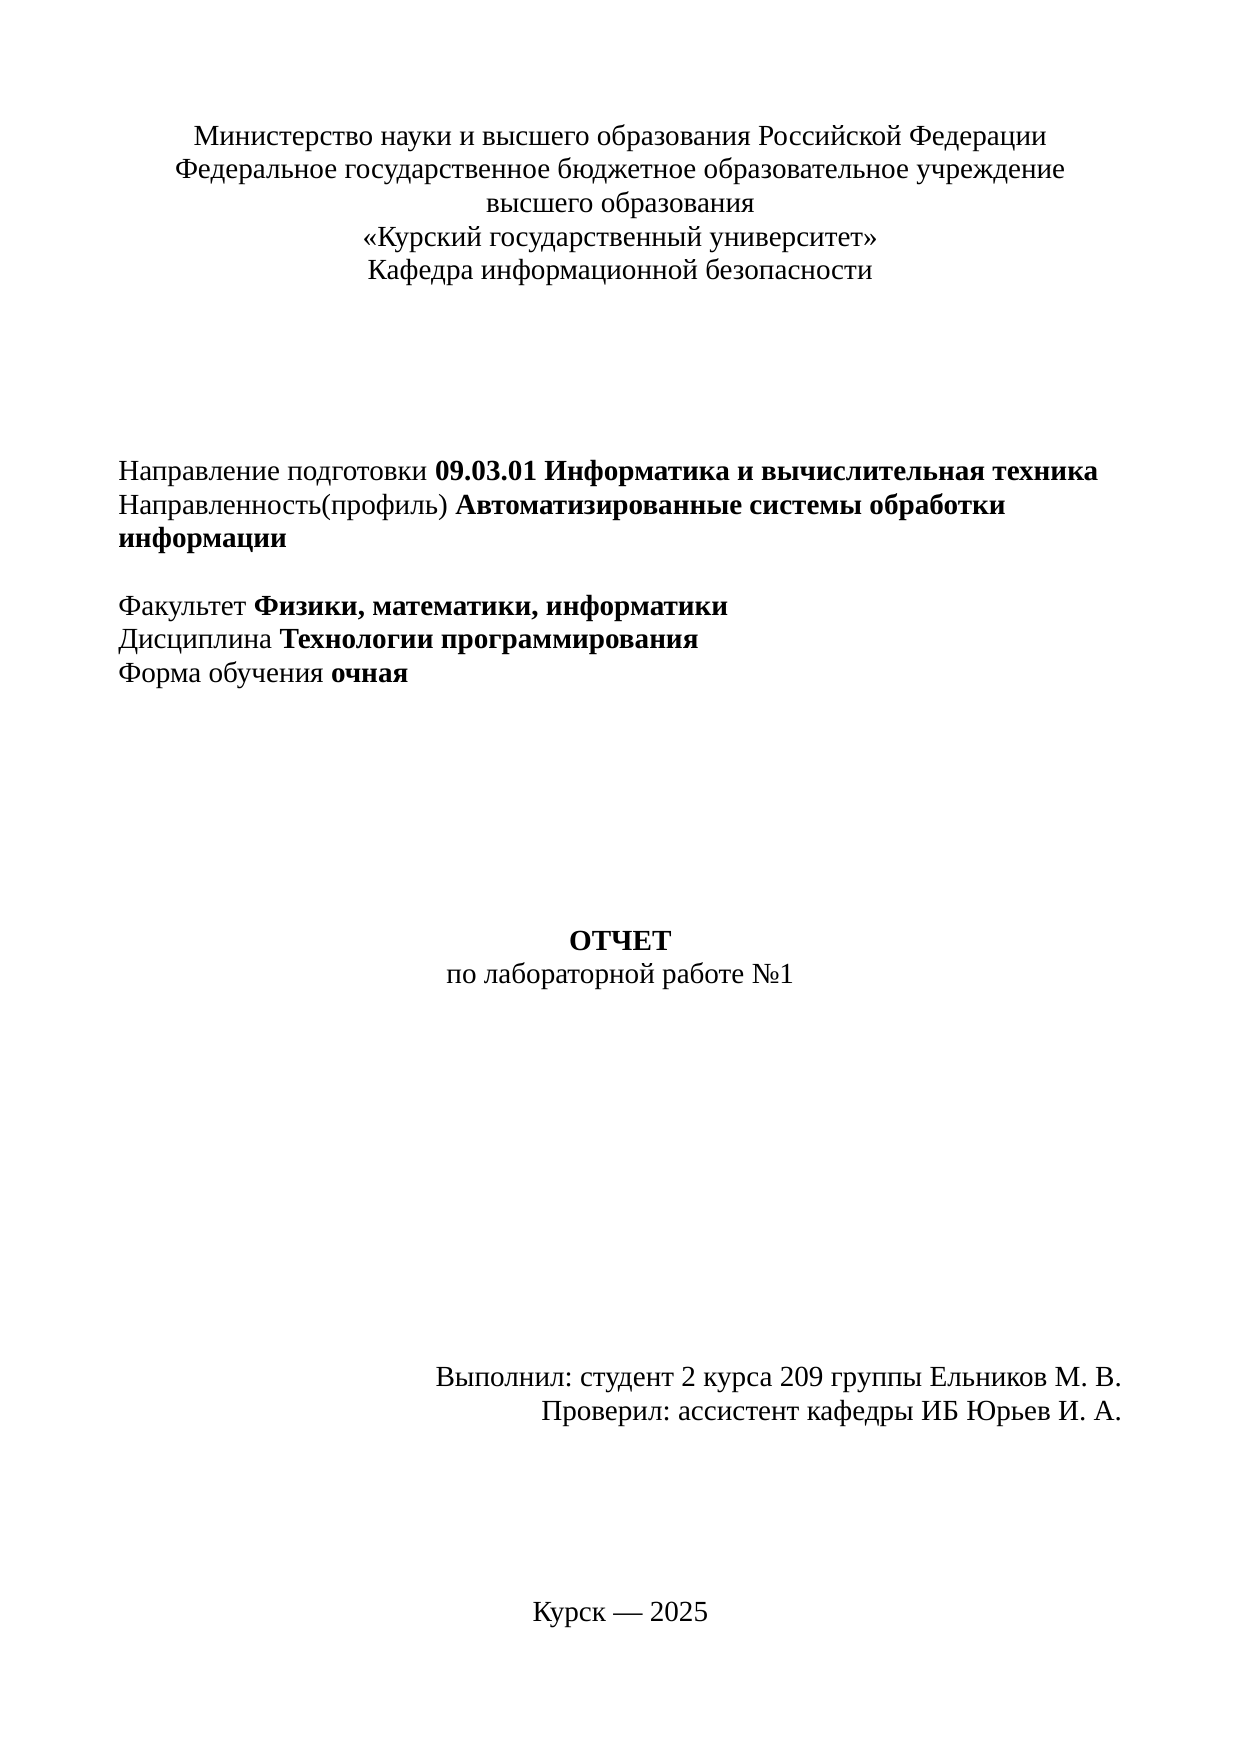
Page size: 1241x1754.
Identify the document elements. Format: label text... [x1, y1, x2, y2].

text Федеральное государственное бюджетное образовательное учреждение [118, 152, 1122, 185]
text Форма обучения очная [118, 655, 1122, 688]
text Выполнил: студент 2 курса 209 группы Ельников М. В. [118, 1359, 1122, 1393]
text Факультет Физики, математики, информатики [118, 588, 1122, 621]
text Курск — 2025 [118, 1594, 1122, 1627]
text по лабораторной работе №1 [118, 957, 1122, 990]
text ОТЧЕТ [118, 923, 1122, 957]
text Направление подготовки 09.03.01 Информатика и вычислительная техника [118, 453, 1122, 487]
text Проверил: ассистент кафедры ИБ Юрьев И. А. [118, 1393, 1122, 1426]
text высшего образования [118, 185, 1122, 219]
text «Курский государственный университет» [118, 219, 1122, 252]
text Направленность(профиль) Автоматизированные системы обработки информации [118, 487, 1122, 554]
text Министерство науки и высшего образования Российской Федерации [118, 118, 1122, 152]
text Дисциплина Технологии программирования [118, 621, 1122, 655]
text Кафедра информационной безопасности [118, 252, 1122, 286]
